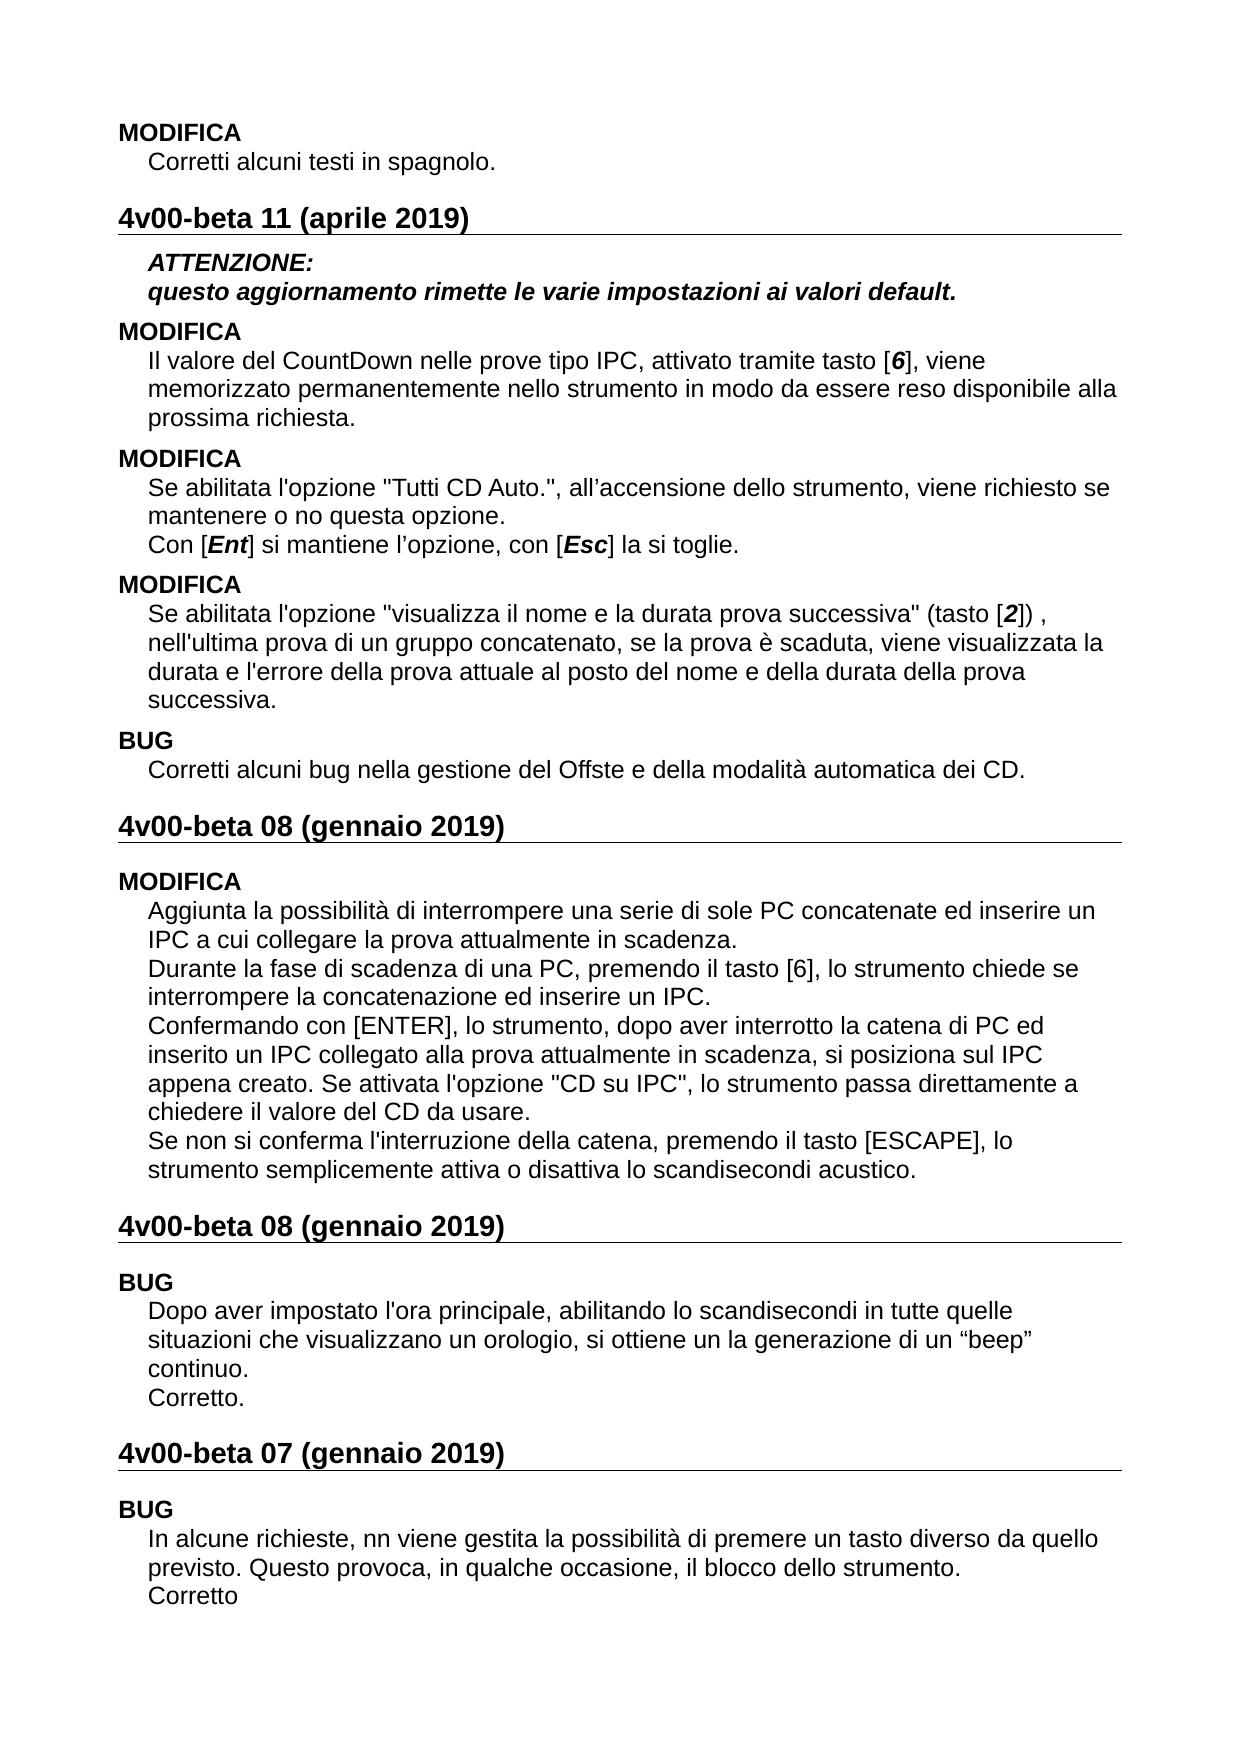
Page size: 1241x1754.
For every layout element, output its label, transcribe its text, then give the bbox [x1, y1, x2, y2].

text MODIFICA [118, 867, 1122, 896]
text BUG [118, 726, 1122, 755]
text Il valore del CountDown nelle prove tipo IPC, attivato tramite tasto [6], viene memorizzato permanentemente nello strumento in modo da essere reso disponibile alla prossima richiesta. [148, 346, 1122, 432]
text MODIFICA [118, 118, 1122, 147]
subtitle 4v00-beta 11 (aprile 2019) [118, 201, 1122, 234]
subtitle 4v00-beta 08 (gennaio 2019) [118, 808, 1122, 842]
subtitle 4v00-beta 08 (gennaio 2019) [118, 1209, 1122, 1242]
text In alcune richieste, nn viene gestita la possibilità di premere un tasto diverso da quello previsto. Questo provoca, in qualche occasione, il blocco dello strumento. Corretto [148, 1524, 1122, 1610]
text BUG [118, 1267, 1122, 1296]
text ATTENZIONE: questo aggiornamento rimette le varie impostazioni ai valori default. [148, 248, 1122, 305]
text Dopo aver impostato l'ora principale, abilitando lo scandisecondi in tutte quelle situazioni che visualizzano un orologio, si ottiene un la generazione di un “beep” continuo. Corretto. [148, 1296, 1122, 1411]
text MODIFICA [118, 571, 1122, 599]
text Corretti alcuni testi in spagnolo. [148, 147, 1122, 176]
text Se abilitata l'opzione "visualizza il nome e la durata prova successiva" (tasto [2]) , nell'ultima prova di un gruppo concatenato, se la prova è scaduta, viene visualizzata la durata e l'errore della prova attuale al posto del nome e della durata della prova successiva. [148, 599, 1122, 714]
text Se abilitata l'opzione "Tutti CD Auto.", all’accensione dello strumento, viene richiesto se mantenere o no questa opzione. Con [Ent] si mantiene l’opzione, con [Esc] la si toglie. [148, 472, 1122, 559]
subtitle 4v00-beta 07 (gennaio 2019) [118, 1436, 1122, 1470]
text Aggiunta la possibilità di interrompere una serie di sole PC concatenate ed inserire un IPC a cui collegare la prova attualmente in scadenza. Durante la fase di scadenza di una PC, premendo il tasto [6], lo strumento chiede se interrompere la concatenazione ed inserire un IPC. Confermando con [ENTER], lo strumento, dopo aver interrotto la catena di PC ed inserito un IPC collegato alla prova attualmente in scadenza, si posiziona sul IPC appena creato. Se attivata l'opzione "CD su IPC", lo strumento passa direttamente a chiedere il valore del CD da usare. Se non si conferma l'interruzione della catena, premendo il tasto [ESCAPE], lo strumento semplicemente attiva o disattiva lo scandisecondi acustico. [148, 896, 1122, 1184]
text BUG [118, 1495, 1122, 1524]
text Corretti alcuni bug nella gestione del Offste e della modalità automatica dei CD. [148, 755, 1122, 783]
text MODIFICA [118, 317, 1122, 346]
text MODIFICA [118, 444, 1122, 472]
